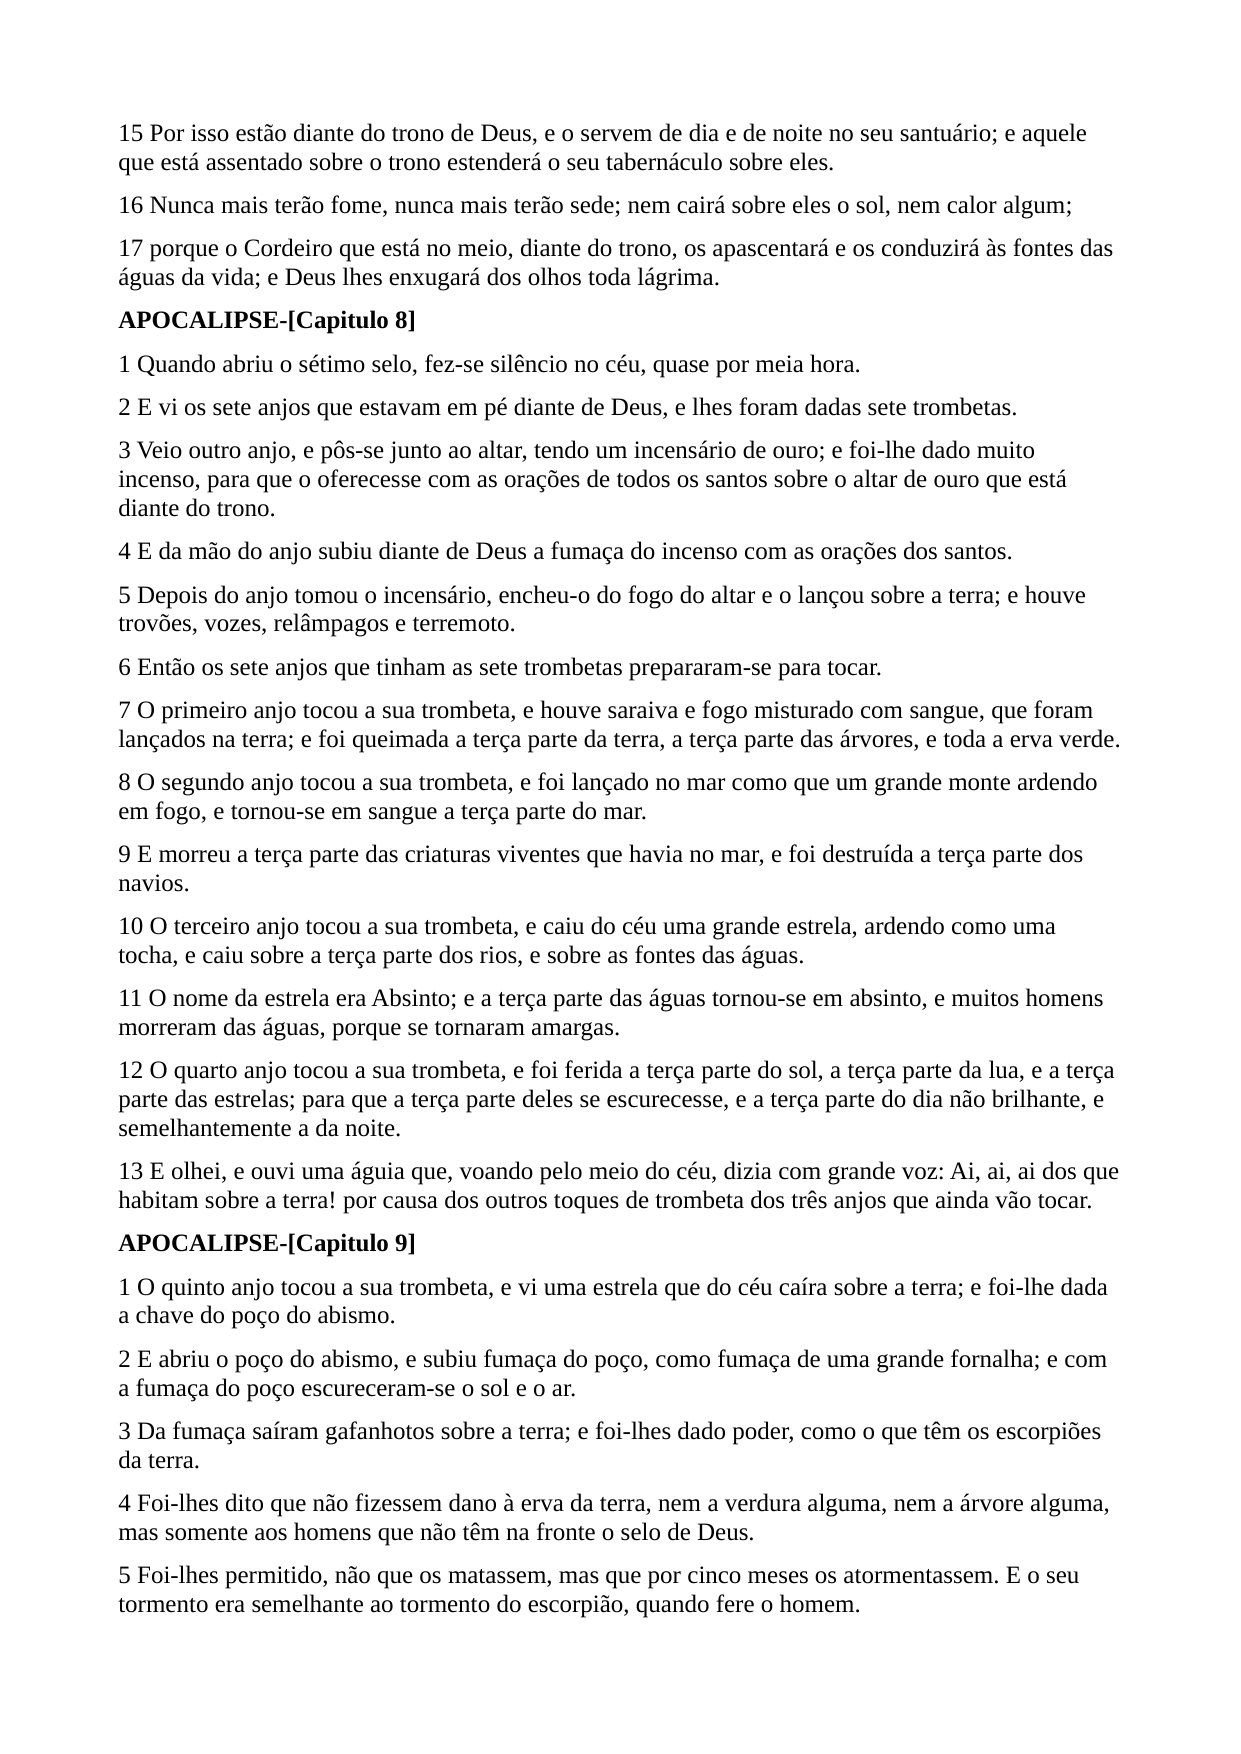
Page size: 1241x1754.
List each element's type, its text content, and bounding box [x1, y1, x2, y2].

text 4 Foi-lhes dito que não fizessem dano à erva da terra, nem a verdura alguma, nem a árvore alguma, mas somente aos homens que não têm na fronte o selo de Deus. [118, 1488, 1122, 1546]
text APOCALIPSE-[Capitulo 9] [118, 1228, 1122, 1257]
text 2 E abriu o poço do abismo, e subiu fumaça do poço, como fumaça de uma grande fornalha; e com a fumaça do poço escureceram-se o sol e o ar. [118, 1344, 1122, 1401]
text 6 Então os sete anjos que tinham as sete trombetas prepararam-se para tocar. [118, 652, 1122, 681]
text 16 Nunca mais terão fome, nunca mais terão sede; nem cairá sobre eles o sol, nem calor algum; [118, 190, 1122, 219]
text 10 O terceiro anjo tocou a sua trombeta, e caiu do céu uma grande estrela, ardendo como uma tocha, e caiu sobre a terça parte dos rios, e sobre as fontes das águas. [118, 911, 1122, 969]
text 17 porque o Cordeiro que está no meio, diante do trono, os apascentará e os conduzirá às fontes das águas da vida; e Deus lhes enxugará dos olhos toda lágrima. [118, 233, 1122, 291]
text 1 Quando abriu o sétimo selo, fez-se silêncio no céu, quase por meia hora. [118, 349, 1122, 378]
text 1 O quinto anjo tocou a sua trombeta, e vi uma estrela que do céu caíra sobre a terra; e foi-lhe dada a chave do poço do abismo. [118, 1272, 1122, 1329]
text 12 O quarto anjo tocou a sua trombeta, e foi ferida a terça parte do sol, a terça parte da lua, e a terça parte das estrelas; para que a terça parte deles se escurecesse, e a terça parte do dia não brilhante, e semelhantemente a da noite. [118, 1056, 1122, 1142]
text 13 E olhei, e ouvi uma águia que, voando pelo meio do céu, dizia com grande voz: Ai, ai, ai dos que habitam sobre a terra! por causa dos outros toques de trombeta dos três anjos que ainda vão tocar. [118, 1156, 1122, 1214]
text 11 O nome da estrela era Absinto; e a terça parte das águas tornou-se em absinto, e muitos homens morreram das águas, porque se tornaram amargas. [118, 983, 1122, 1041]
text 2 E vi os sete anjos que estavam em pé diante de Deus, e lhes foram dadas sete trombetas. [118, 392, 1122, 421]
text 8 O segundo anjo tocou a sua trombeta, e foi lançado no mar como que um grande monte ardendo em fogo, e tornou-se em sangue a terça parte do mar. [118, 767, 1122, 825]
text 9 E morreu a terça parte das criaturas viventes que havia no mar, e foi destruída a terça parte dos navios. [118, 839, 1122, 897]
text 15 Por isso estão diante do trono de Deus, e o servem de dia e de noite no seu santuário; e aquele que está assentado sobre o trono estenderá o seu tabernáculo sobre eles. [118, 118, 1122, 176]
text 7 O primeiro anjo tocou a sua trombeta, e houve saraiva e fogo misturado com sangue, que foram lançados na terra; e foi queimada a terça parte da terra, a terça parte das árvores, e toda a erva verde. [118, 695, 1122, 753]
text 3 Da fumaça saíram gafanhotos sobre a terra; e foi-lhes dado poder, como o que têm os escorpiões da terra. [118, 1416, 1122, 1473]
text 5 Foi-lhes permitido, não que os matassem, mas que por cinco meses os atormentassem. E o seu tormento era semelhante ao tormento do escorpião, quando fere o homem. [118, 1560, 1122, 1618]
text 4 E da mão do anjo subiu diante de Deus a fumaça do incenso com as orações dos santos. [118, 536, 1122, 565]
text 5 Depois do anjo tomou o incensário, encheu-o do fogo do altar e o lançou sobre a terra; e houve trovões, vozes, relâmpagos e terremoto. [118, 580, 1122, 637]
text APOCALIPSE-[Capitulo 8] [118, 306, 1122, 334]
text 3 Veio outro anjo, e pôs-se junto ao altar, tendo um incensário de ouro; e foi-lhe dado muito incenso, para que o oferecesse com as orações de todos os santos sobre o altar de ouro que está diante do trono. [118, 436, 1122, 522]
